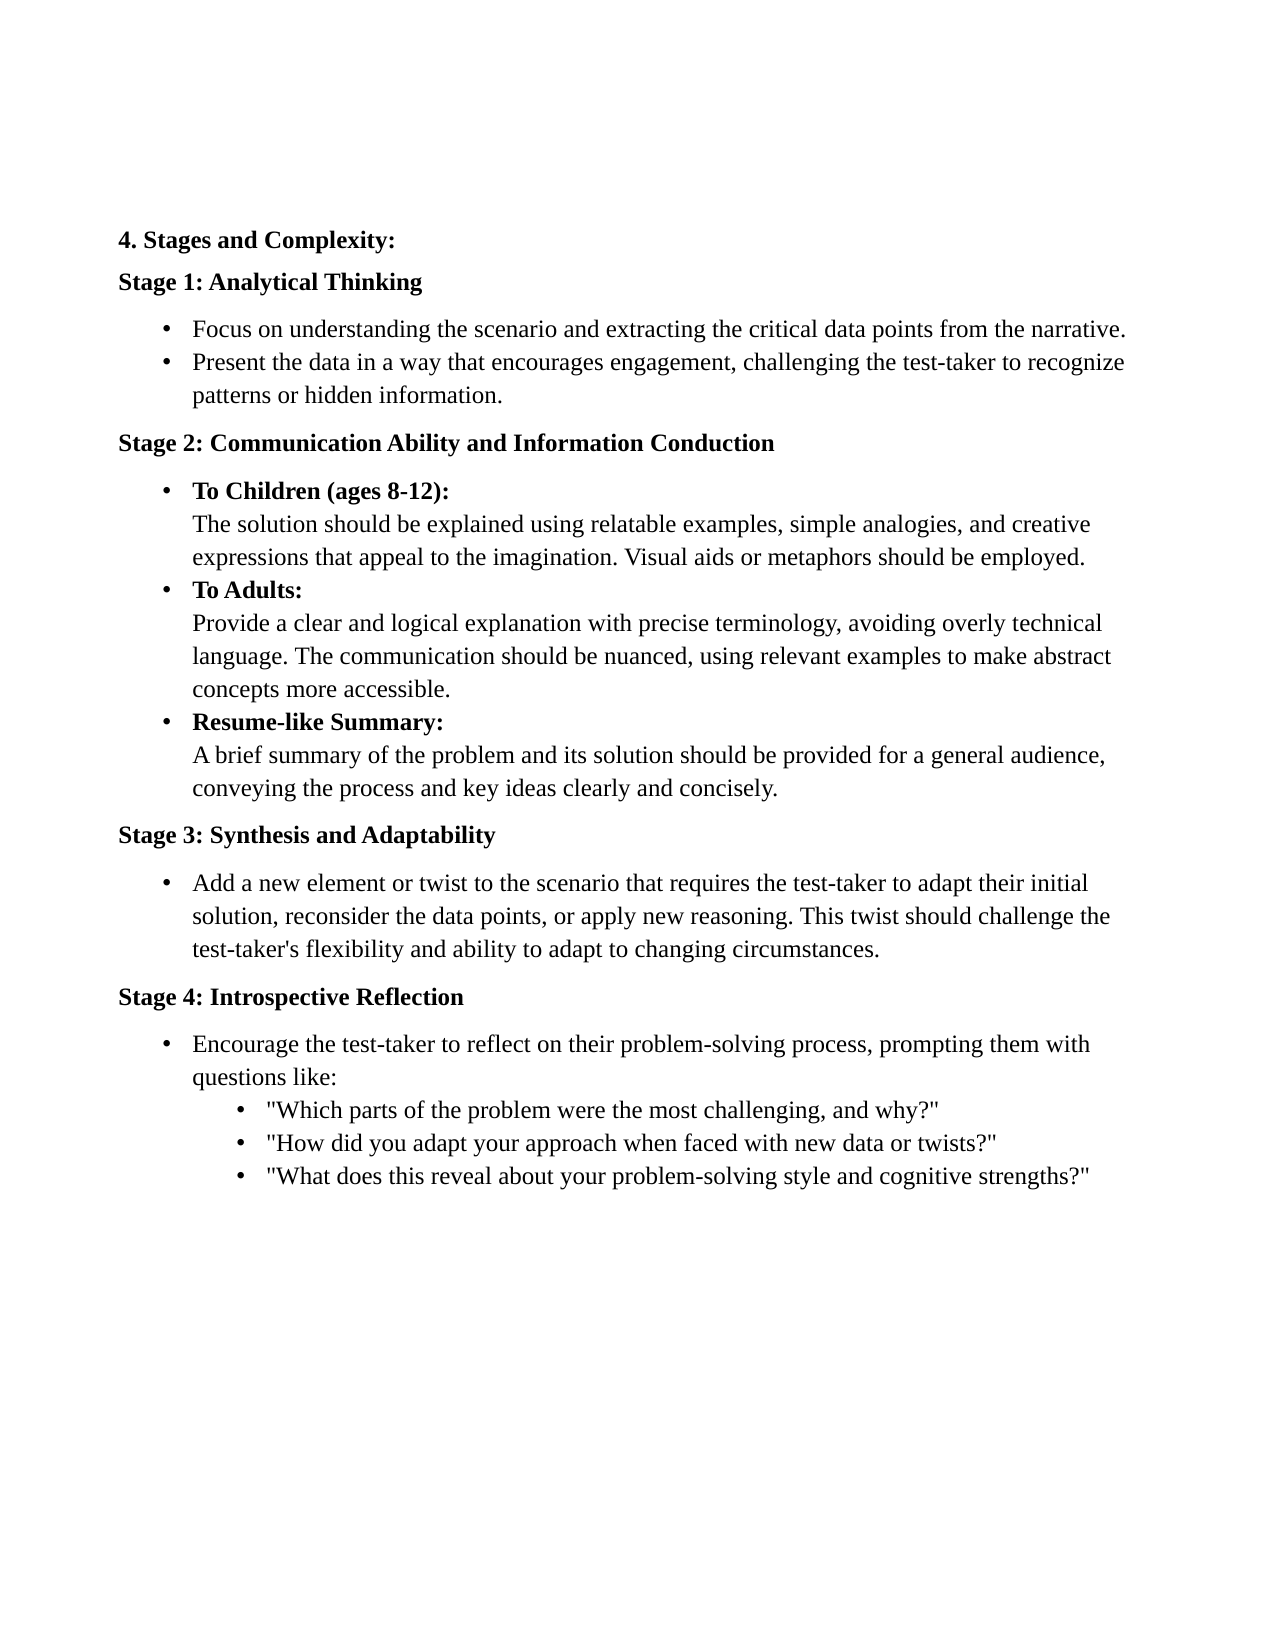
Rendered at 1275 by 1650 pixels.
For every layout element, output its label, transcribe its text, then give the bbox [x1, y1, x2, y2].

list "How did you adapt your approach when faced with new data or twists?" [236, 1128, 1157, 1157]
text Stage 1: Analytical Thinking [118, 267, 1157, 296]
text Stage 4: Introspective Reflection [118, 982, 1157, 1011]
list "Which parts of the problem were the most challenging, and why?" [236, 1095, 1157, 1124]
text Stage 2: Communication Ability and Information Conduction [118, 428, 1157, 457]
list Focus on understanding the scenario and extracting the critical data points from the narrative. [162, 314, 1157, 343]
text Stage 3: Synthesis and Adaptability [118, 821, 1157, 849]
subtitle 4. Stages and Complexity: [118, 226, 1157, 254]
list Resume-like Summary: A brief summary of the problem and its solution should be provided for a general audience, conveying the process and key ideas clearly and concisely. [162, 707, 1157, 802]
list "What does this reveal about your problem-solving style and cognitive strengths?" [236, 1161, 1157, 1190]
list Present the data in a way that encourages engagement, challenging the test-taker to recognize patterns or hidden information. [162, 347, 1157, 409]
list To Children (ages 8-12): The solution should be explained using relatable examples, simple analogies, and creative expressions that appeal to the imagination. Visual aids or metaphors should be employed. [162, 476, 1157, 571]
list Encourage the test-taker to reflect on their problem-solving process, prompting them with questions like: [162, 1029, 1157, 1091]
list To Adults: Provide a clear and logical explanation with precise terminology, avoiding overly technical language. The communication should be nuanced, using relevant examples to make abstract concepts more accessible. [162, 575, 1157, 703]
list Add a new element or twist to the scenario that requires the test-taker to adapt their initial solution, reconsider the data points, or apply new reasoning. This twist should challenge the test-taker's flexibility and ability to adapt to changing circumstances. [162, 868, 1157, 963]
